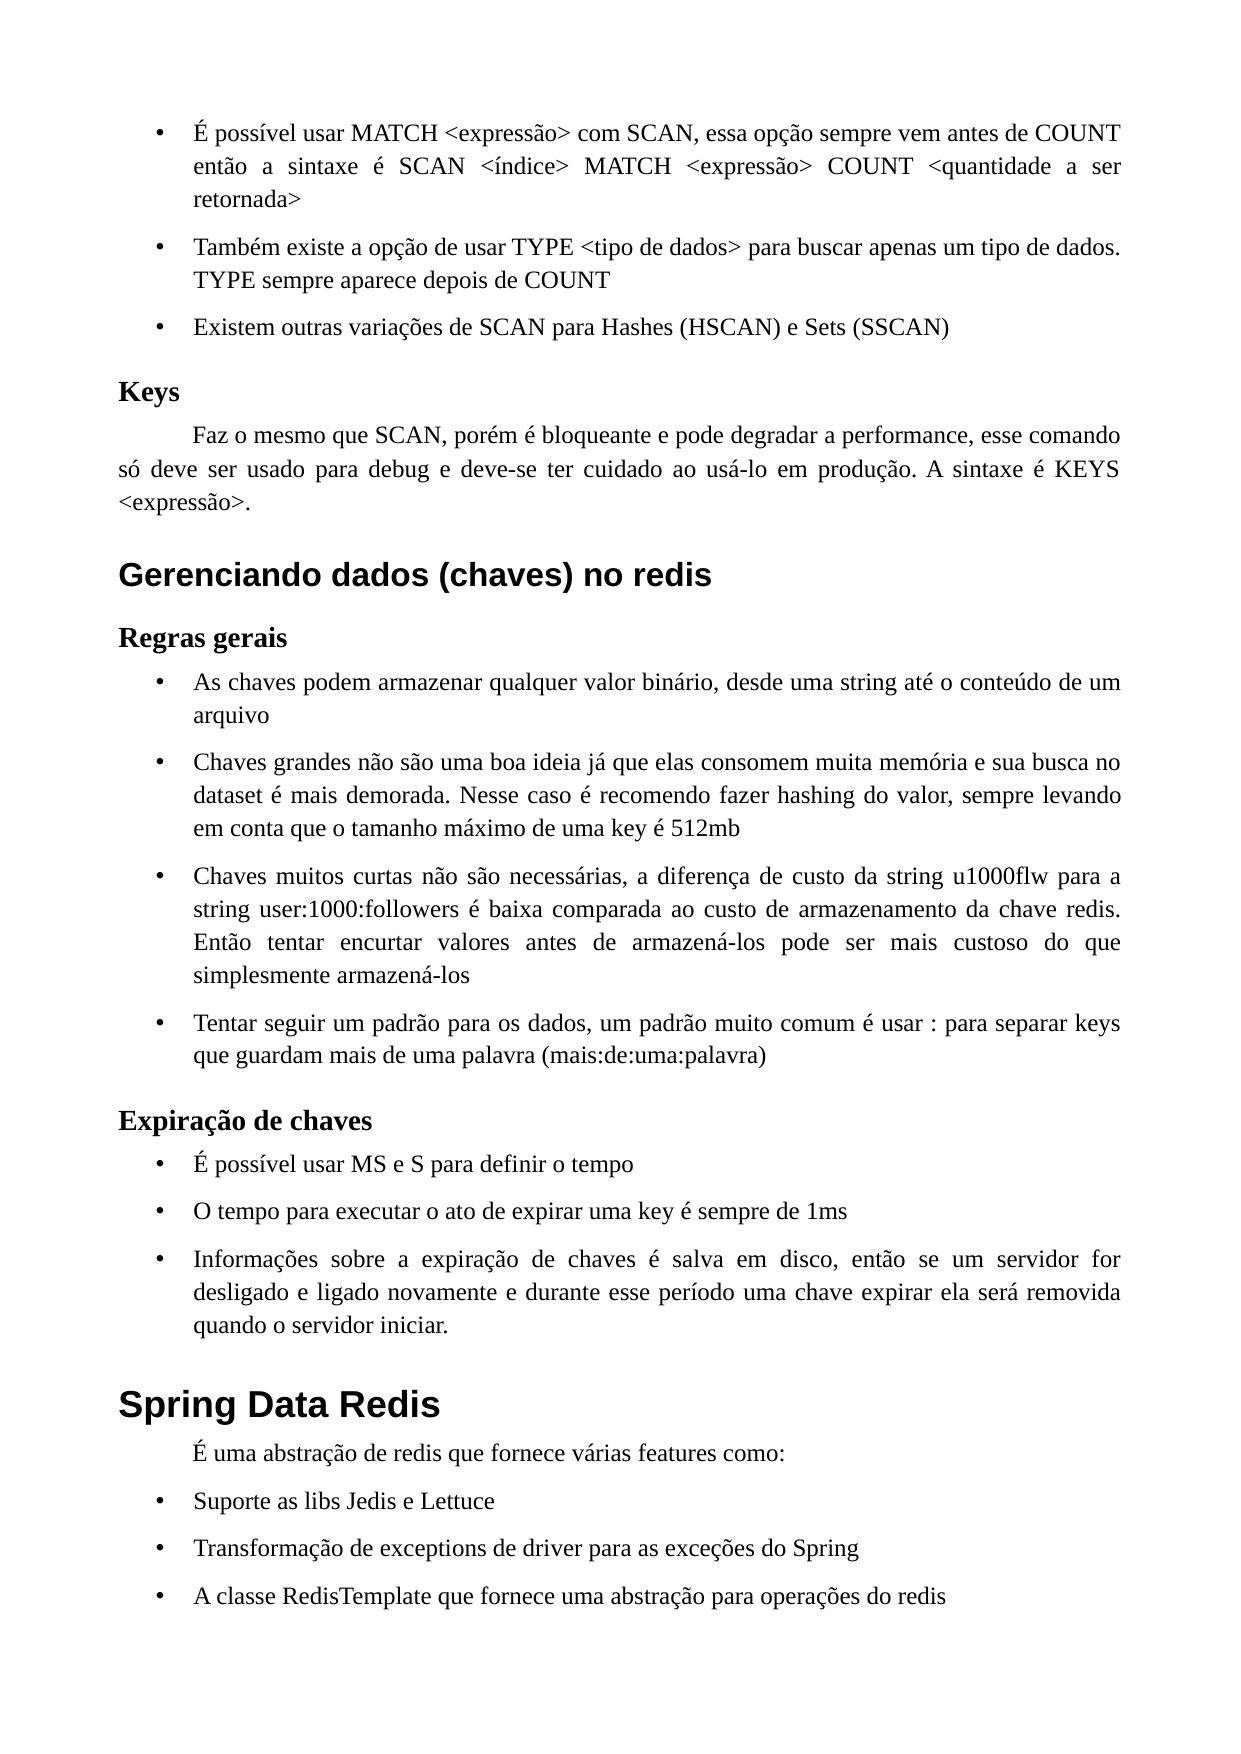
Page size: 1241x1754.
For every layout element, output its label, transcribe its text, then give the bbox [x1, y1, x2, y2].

list As chaves podem armazenar qualquer valor binário, desde uma string até o conteúdo de um arquivo [156, 667, 1122, 728]
list Também existe a opção de usar TYPE <tipo de dados> para buscar apenas um tipo de dados. TYPE sempre aparece depois de COUNT [156, 232, 1122, 293]
text Faz o mesmo que SCAN, porém é bloqueante e pode degradar a performance, esse comando só deve ser usado para debug e deve-se ter cuidado ao usá-lo em produção. A sintaxe é KEYS <expressão>. [118, 421, 1122, 515]
list Existem outras variações de SCAN para Hashes (HSCAN) e Sets (SSCAN) [156, 312, 1122, 341]
list A classe RedisTemplate que fornece uma abstração para operações do redis [156, 1581, 1122, 1610]
list O tempo para executar o ato de expirar uma key é sempre de 1ms [156, 1196, 1122, 1225]
text É uma abstração de redis que fornece várias features como: [118, 1438, 1122, 1467]
list Tentar seguir um padrão para os dados, um padrão muito comum é usar : para separar keys que guardam mais de uma palavra (mais:de:uma:palavra) [156, 1008, 1122, 1069]
list É possível usar MS e S para definir o tempo [156, 1149, 1122, 1178]
subtitle Gerenciando dados (chaves) no redis [118, 555, 1122, 593]
list Chaves muitos curtas não são necessárias, a diferença de custo da string u1000flw para a string user:1000:followers é baixa comparada ao custo de armazenamento da chave redis. Então tentar encurtar valores antes de armazená-los pode ser mais custoso do que simplesmente armazená-los [156, 861, 1122, 989]
list Chaves grandes não são uma boa ideia já que elas consomem muita memória e sua busca no dataset é mais demorada. Nesse caso é recomendo fazer hashing do valor, sempre levando em conta que o tamanho máximo de uma key é 512mb [156, 747, 1122, 842]
subtitle Keys [118, 374, 1122, 408]
subtitle Spring Data Redis [118, 1383, 1122, 1426]
subtitle Regras gerais [118, 621, 1122, 654]
list Informações sobre a expiração de chaves é salva em disco, então se um servidor for desligado e ligado novamente e durante esse período uma chave expirar ela será removida quando o servidor iniciar. [156, 1244, 1122, 1339]
list Suporte as libs Jedis e Lettuce [156, 1486, 1122, 1515]
subtitle Expiração de chaves [118, 1103, 1122, 1136]
list Transformação de exceptions de driver para as exceções do Spring [156, 1533, 1122, 1562]
list É possível usar MATCH <expressão> com SCAN, essa opção sempre vem antes de COUNT então a sintaxe é SCAN <índice> MATCH <expressão> COUNT <quantidade a ser retornada> [156, 118, 1122, 213]
